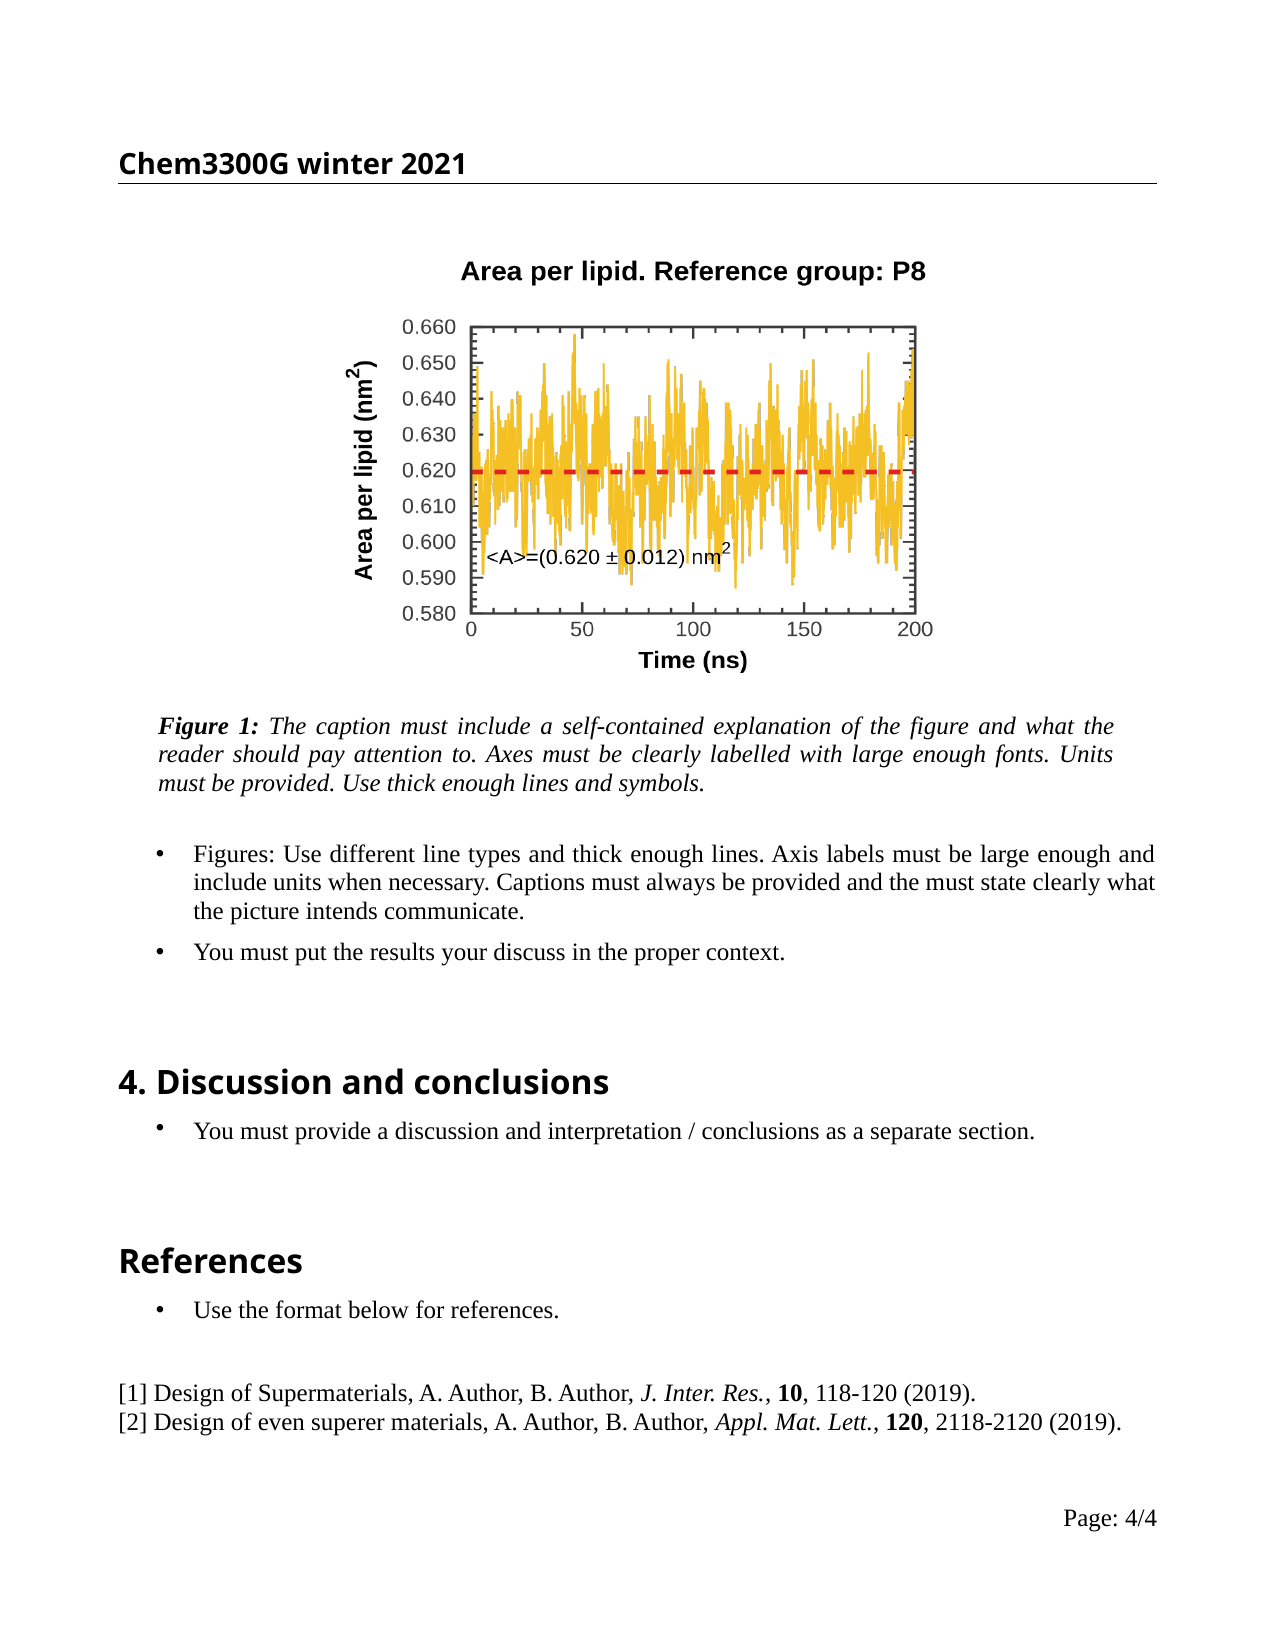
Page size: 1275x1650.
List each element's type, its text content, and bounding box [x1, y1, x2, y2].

list You must put the results your discuss in the proper context. [156, 937, 1157, 966]
picture [326, 225, 960, 682]
list You must provide a discussion and interpretation / conclusions as a separate section. [156, 1116, 1157, 1145]
text [2] Design of even superer materials, A. Author, B. Author, Appl. Mat. Lett., 120, 2118-2120 (2019). [118, 1407, 1157, 1436]
subtitle 4. Discussion and conclusions [118, 1058, 1157, 1104]
list Figure 1: The caption must include a self-contained explanation of the figure and what the reader should pay attention to. Axes must be clearly labelled with large enough fonts. Units must be provided. Use thick enough lines and symbols. [158, 711, 1117, 797]
text [1] Design of Supermaterials, A. Author, B. Author, J. Inter. Res., 10, 118-120 (2019). [118, 1378, 1157, 1407]
list Use the format below for references. [156, 1296, 1157, 1324]
list Figures: Use different line types and thick enough lines. Axis labels must be large enough and include units when necessary. Captions must always be provided and the must state clearly what the picture intends communicate. [156, 212, 1157, 925]
subtitle References [118, 1237, 1157, 1283]
